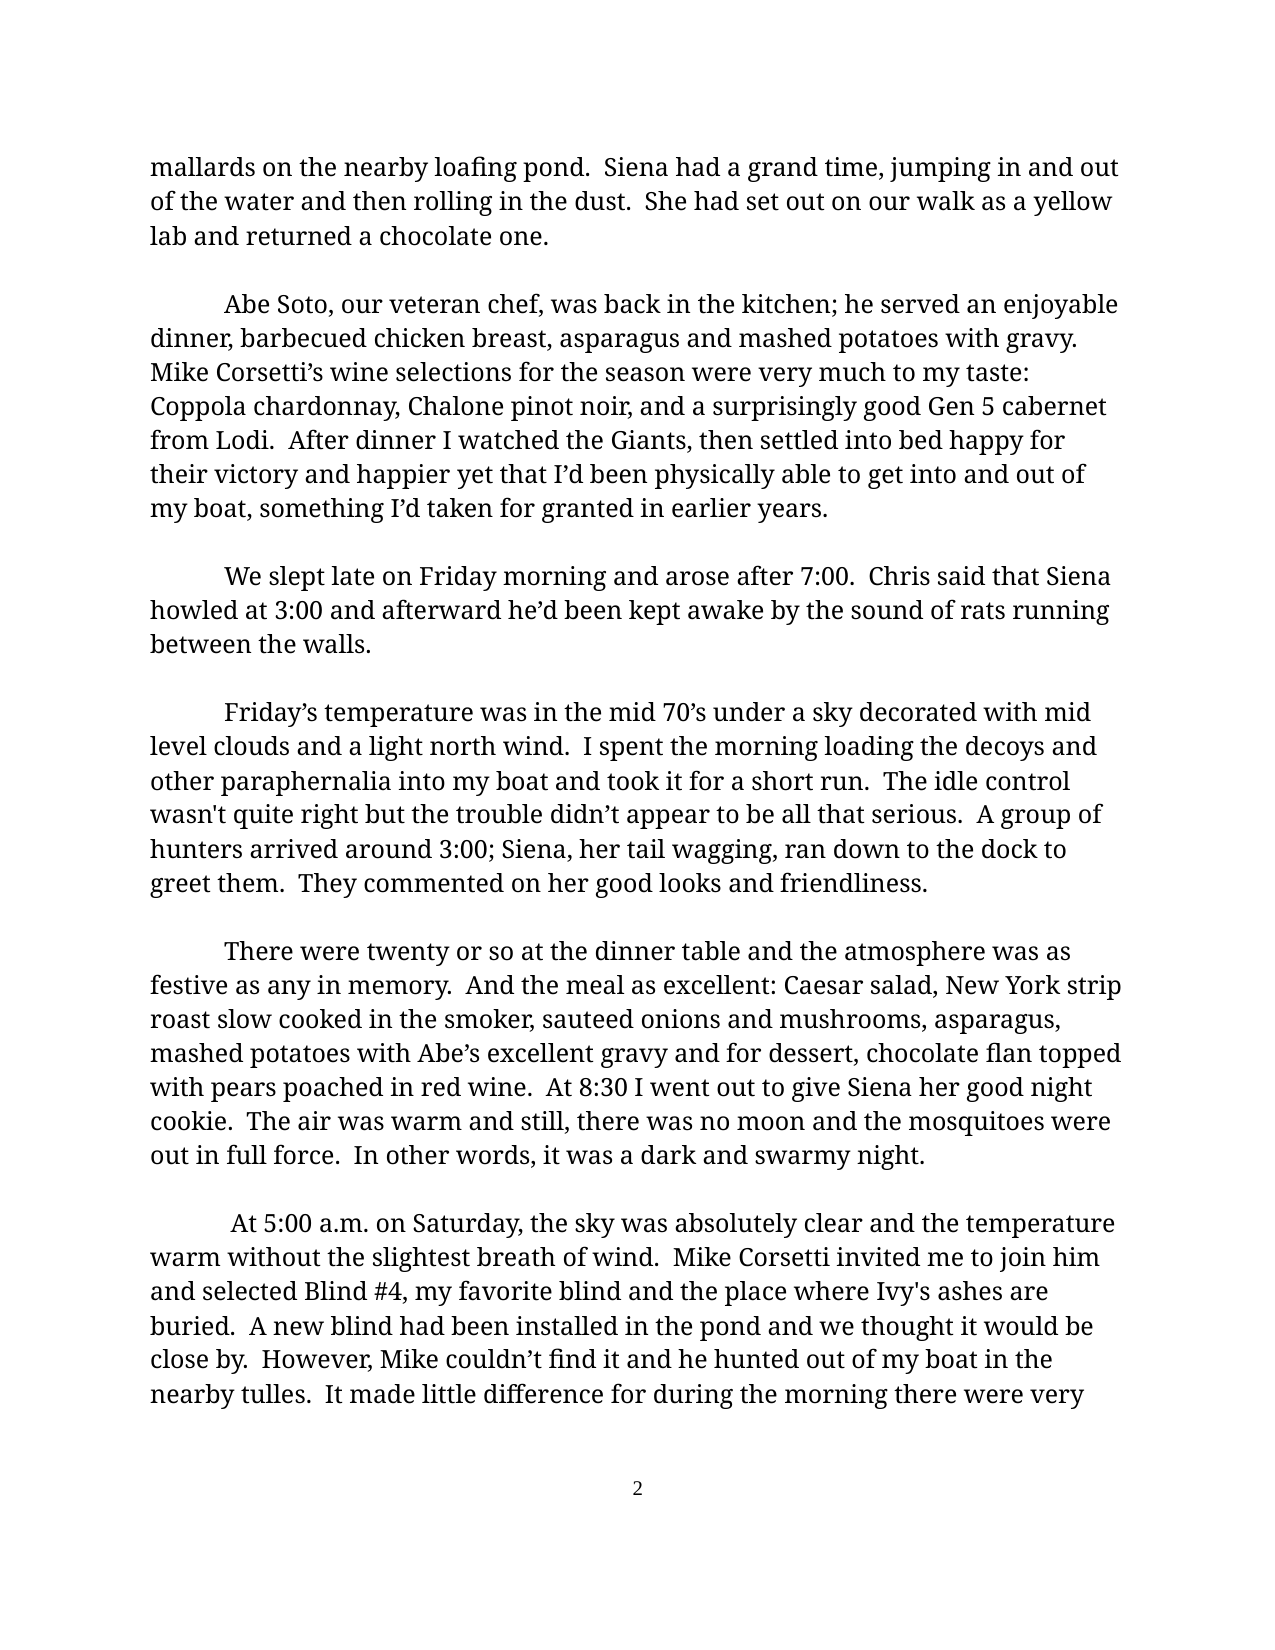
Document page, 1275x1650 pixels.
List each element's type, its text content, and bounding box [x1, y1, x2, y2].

text Abe Soto, our veteran chef, was back in the kitchen; he served an enjoyable dinner, barbecued chicken breast, asparagus and mashed potatoes with gravy. Mike Corsetti’s wine selections for the season were very much to my taste: Coppola chardonnay, Chalone pinot noir, and a surprisingly good Gen 5 cabernet from Lodi. After dinner I watched the Giants, then settled into bed happy for their victory and happier yet that I’d been physically able to get into and out of my boat, something I’d taken for granted in earlier years. [150, 286, 1125, 525]
text We slept late on Friday morning and arose after 7:00. Chris said that Siena howled at 3:00 and afterward he’d been kept awake by the sound of rats running between the walls. [150, 559, 1125, 661]
text Friday’s temperature was in the mid 70’s under a sky decorated with mid level clouds and a light north wind. I spent the morning loading the decoys and other paraphernalia into my boat and took it for a short run. The idle control wasn't quite right but the trouble didn’t appear to be all that serious. A group of hunters arrived around 3:00; Siena, her tail wagging, ran down to the dock to greet them. They commented on her good looks and friendliness. [150, 695, 1125, 899]
text There were twenty or so at the dinner table and the atmosphere was as festive as any in memory. And the meal as excellent: Caesar salad, New York strip roast slow cooked in the smoker, sauteed onions and mushrooms, asparagus, mashed potatoes with Abe’s excellent gravy and for dessert, chocolate flan topped with pears poached in red wine. At 8:30 I went out to give Siena her good night cookie. The air was warm and still, there was no moon and the mosquitoes were out in full force. In other words, it was a dark and swarmy night. [150, 933, 1125, 1172]
text mallards on the nearby loafing pond. Siena had a grand time, jumping in and out of the water and then rolling in the dust. She had set out on our walk as a yellow lab and returned a chocolate one. [150, 150, 1125, 252]
text At 5:00 a.m. on Saturday, the sky was absolutely clear and the temperature warm without the slightest breath of wind. Mike Corsetti invited me to join him and selected Blind #4, my favorite blind and the place where Ivy's ashes are buried. A new blind had been installed in the pond and we thought it would be close by. However, Mike couldn’t find it and he hunted out of my boat in the nearby tulles. It made little difference for during the morning there were very [150, 1206, 1125, 1410]
